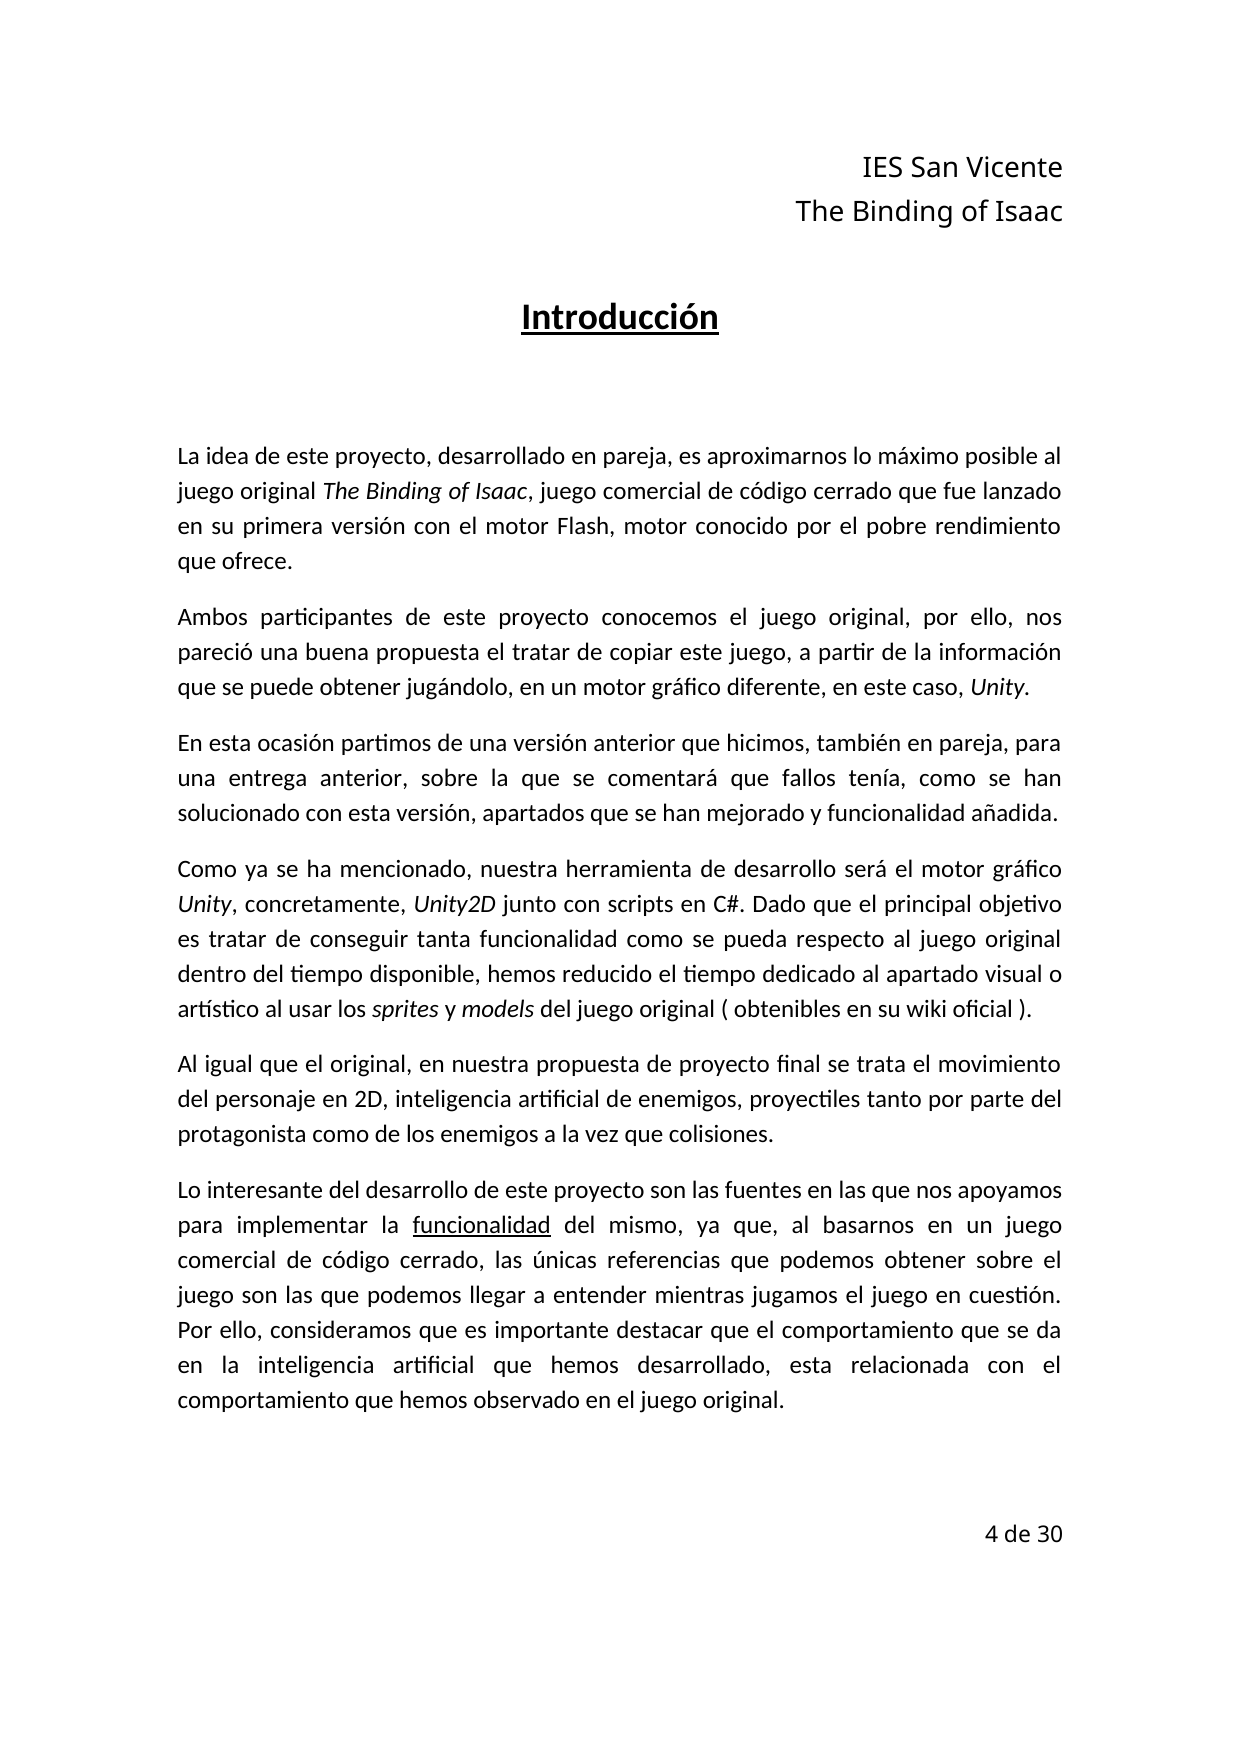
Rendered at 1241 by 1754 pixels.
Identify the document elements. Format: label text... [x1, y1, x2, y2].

text Como ya se ha mencionado, nuestra herramienta de desarrollo será el motor gráfico Unity, concretamente, Unity2D junto con scripts en C#. Dado que el principal objetivo es tratar de conseguir tanta funcionalidad como se pueda respecto al juego original dentro del tiempo disponible, hemos reducido el tiempo dedicado al apartado visual o artístico al usar los sprites y models del juego original ( obtenibles en su wiki oficial ). [177, 853, 1063, 1023]
text Al igual que el original, en nuestra propuesta de proyecto final se trata el movimiento del personaje en 2D, inteligencia artificial de enemigos, proyectiles tanto por parte del protagonista como de los enemigos a la vez que colisiones. [177, 1049, 1063, 1149]
text Ambos participantes de este proyecto conocemos el juego original, por ello, nos pareció una buena propuesta el tratar de copiar este juego, a partir de la información que se puede obtener jugándolo, en un motor gráfico diferente, en este caso, Unity. [177, 601, 1063, 702]
text Introducción [177, 293, 1063, 339]
text La idea de este proyecto, desarrollado en pareja, es aproximarnos lo máximo posible al juego original The Binding of Isaac, juego comercial de código cerrado que fue lanzado en su primera versión con el motor Flash, motor conocido por el pobre rendimiento que ofrece. [177, 440, 1063, 576]
text En esta ocasión partimos de una versión anterior que hicimos, también en pareja, para una entrega anterior, sobre la que se comentará que fallos tenía, como se han solucionado con esta versión, apartados que se han mejorado y funcionalidad añadida. [177, 727, 1063, 827]
text Lo interesante del desarrollo de este proyecto son las fuentes en las que nos apoyamos para implementar la funcionalidad del mismo, ya que, al basarnos en un juego comercial de código cerrado, las únicas referencias que podemos obtener sobre el juego son las que podemos llegar a entender mientras jugamos el juego en cuestión. Por ello, consideramos que es importante destacar que el comportamiento que se da en la inteligencia artificial que hemos desarrollado, esta relacionada con el comportamiento que hemos observado en el juego original. [177, 1174, 1063, 1415]
